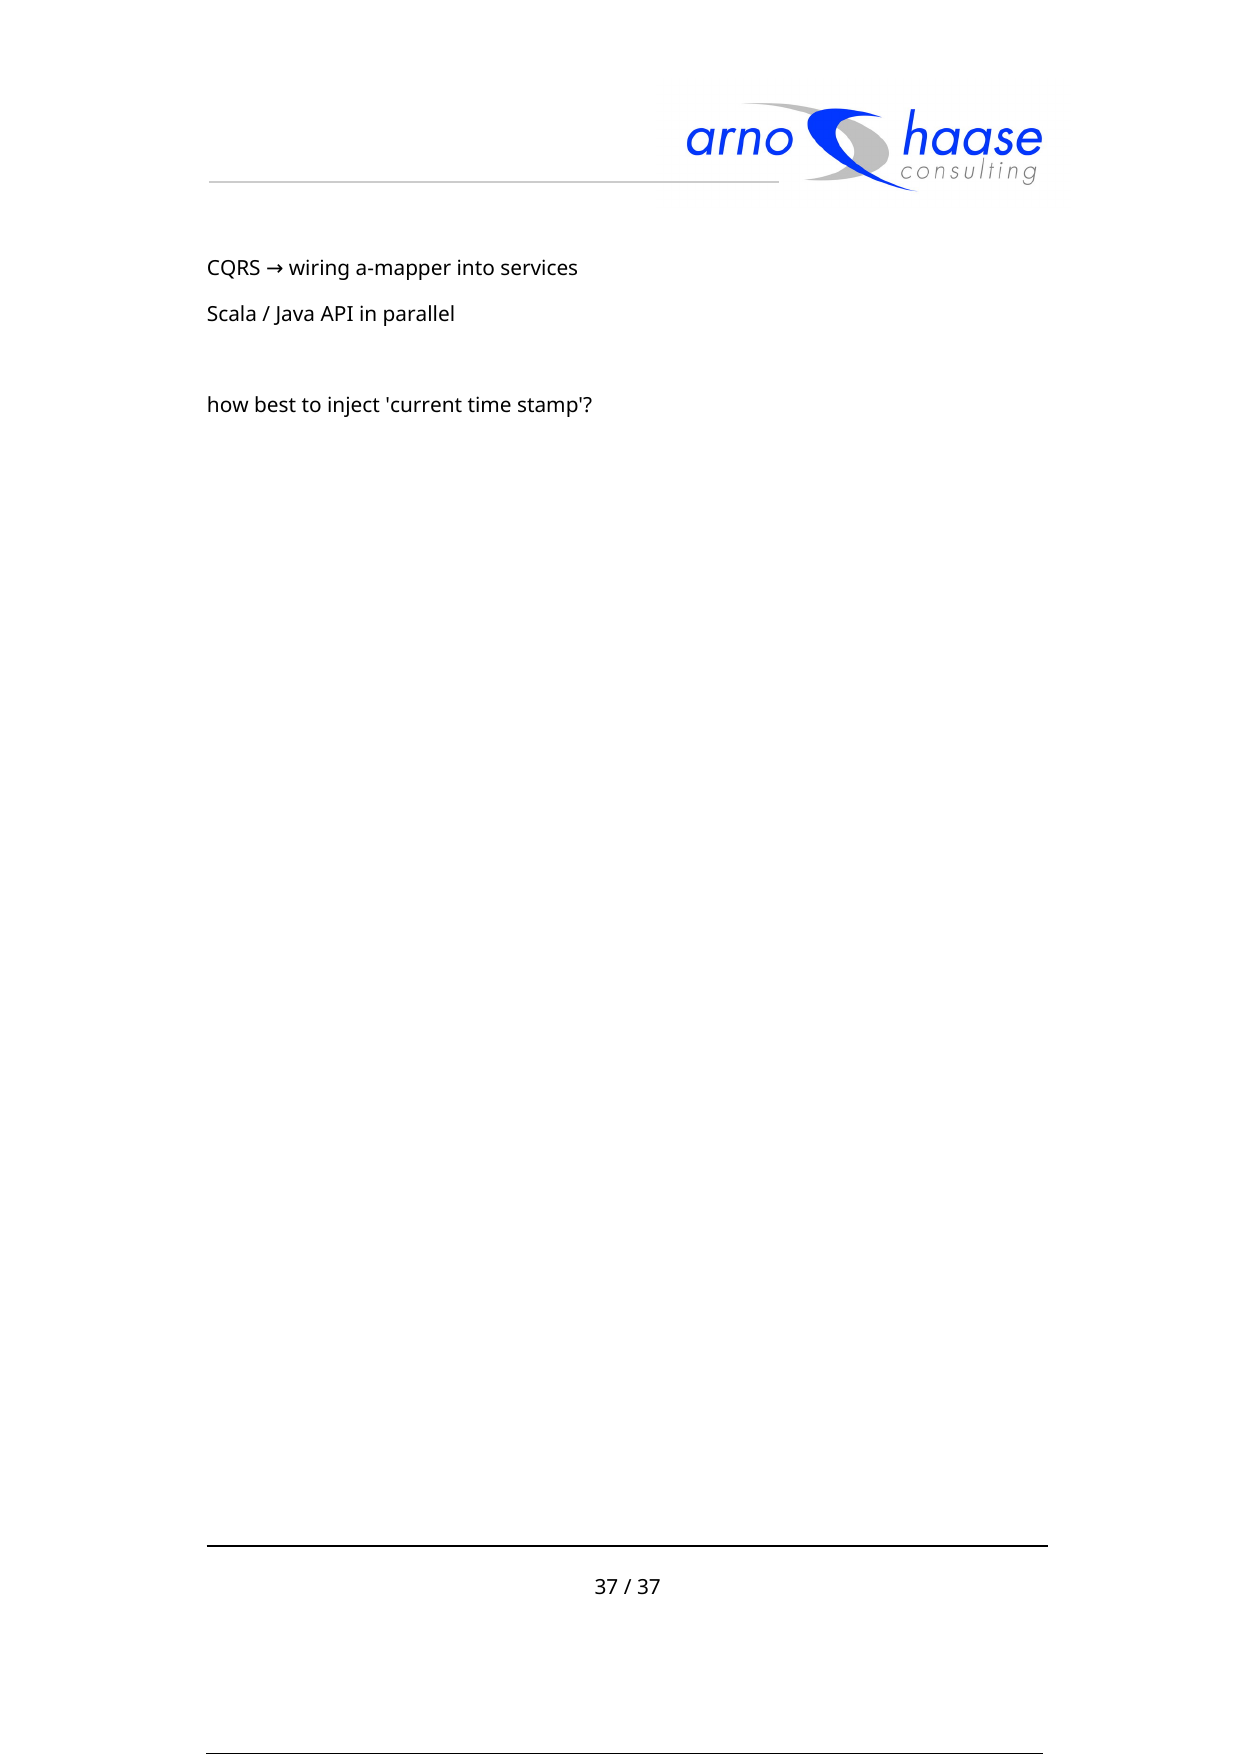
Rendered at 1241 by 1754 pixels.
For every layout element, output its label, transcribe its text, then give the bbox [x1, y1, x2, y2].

text CQRS → wiring a-mapper into services [207, 252, 1048, 281]
text Scala / Java API in parallel [207, 298, 1048, 327]
picture [656, 78, 1072, 208]
text how best to inject 'current time stamp'? [207, 389, 1048, 419]
